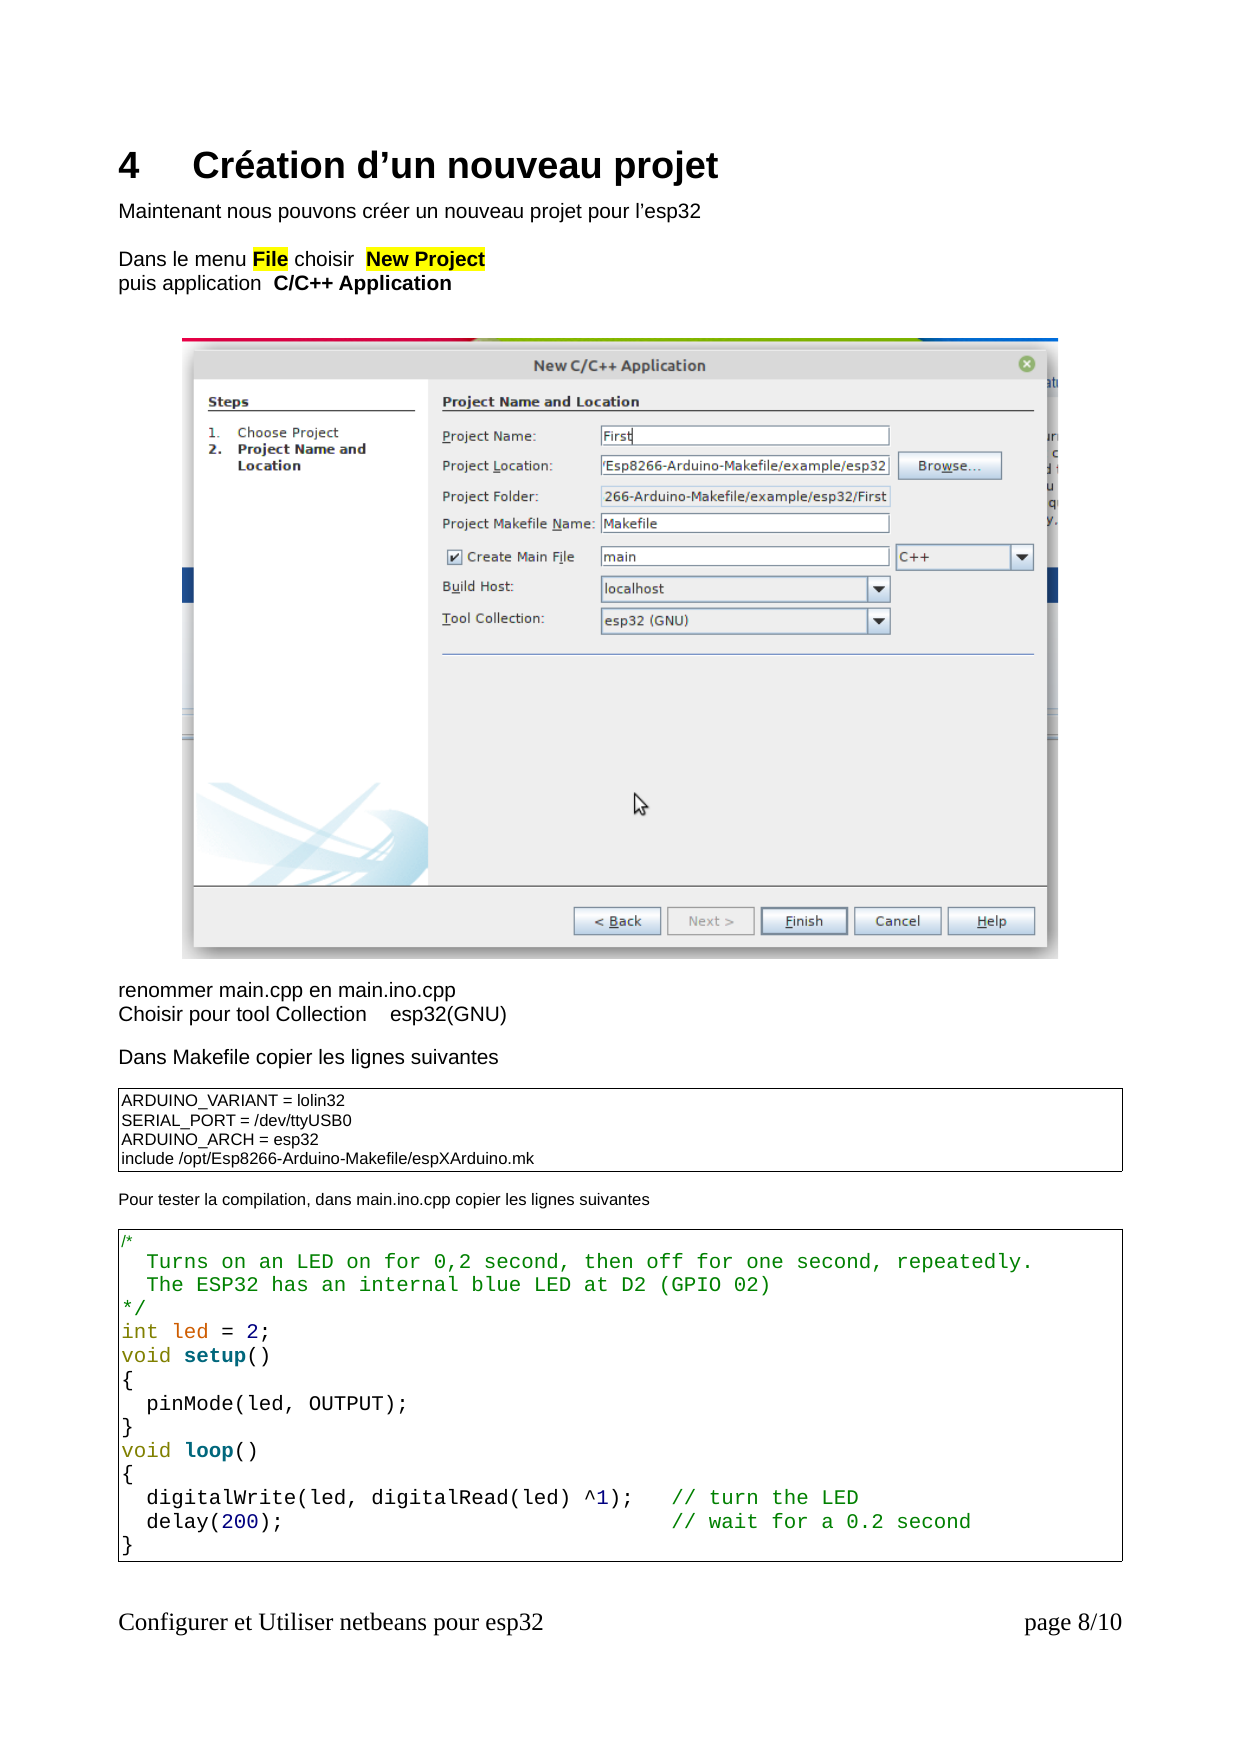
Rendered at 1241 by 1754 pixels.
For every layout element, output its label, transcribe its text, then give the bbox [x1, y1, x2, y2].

text SERIAL_PORT = /dev/ttyUSB0 [119, 1107, 1122, 1127]
text ARDUINO_VARIANT = lolin32 [119, 1089, 1122, 1107]
text renommer main.cpp en main.ino.cpp [118, 978, 1122, 1002]
text Choisir pour tool Collection esp32(GNU) [118, 1002, 1122, 1026]
text void setup() [119, 1342, 1122, 1366]
subtitle Création d’un nouveau projet [118, 143, 1122, 187]
text Dans Makefile copier les lignes suivantes [118, 1045, 1122, 1069]
text digitalWrite(led, digitalRead(led) ^1); // turn the LED [119, 1484, 1122, 1508]
text { [119, 1366, 1122, 1389]
text Turns on an LED on for 0,2 second, then off for one second, repeatedly. [119, 1248, 1122, 1271]
text delay(200); // wait for a 0.2 second [119, 1508, 1122, 1531]
text ARDUINO_ARCH = esp32 [119, 1127, 1122, 1146]
text puis application C/C++ Application [118, 271, 1122, 295]
text Pour tester la compilation, dans main.ino.cpp copier les lignes suivantes [118, 1190, 1122, 1209]
picture [182, 338, 1059, 959]
text { [119, 1460, 1122, 1484]
text pinMode(led, OUTPUT); [119, 1389, 1122, 1413]
text */ [119, 1295, 1122, 1318]
text /* [119, 1230, 1122, 1248]
text Maintenant nous pouvons créer un nouveau projet pour l’esp32 [118, 199, 1122, 223]
text include /opt/Esp8266-Arduino-Makefile/espXArduino.mk [119, 1146, 1122, 1171]
text The ESP32 has an internal blue LED at D2 (GPIO 02) [119, 1271, 1122, 1295]
text } [119, 1531, 1122, 1561]
text int led = 2; [119, 1318, 1122, 1342]
text void loop() [119, 1437, 1122, 1460]
text } [119, 1413, 1122, 1437]
text Dans le menu File choisir New Project [118, 247, 1122, 271]
